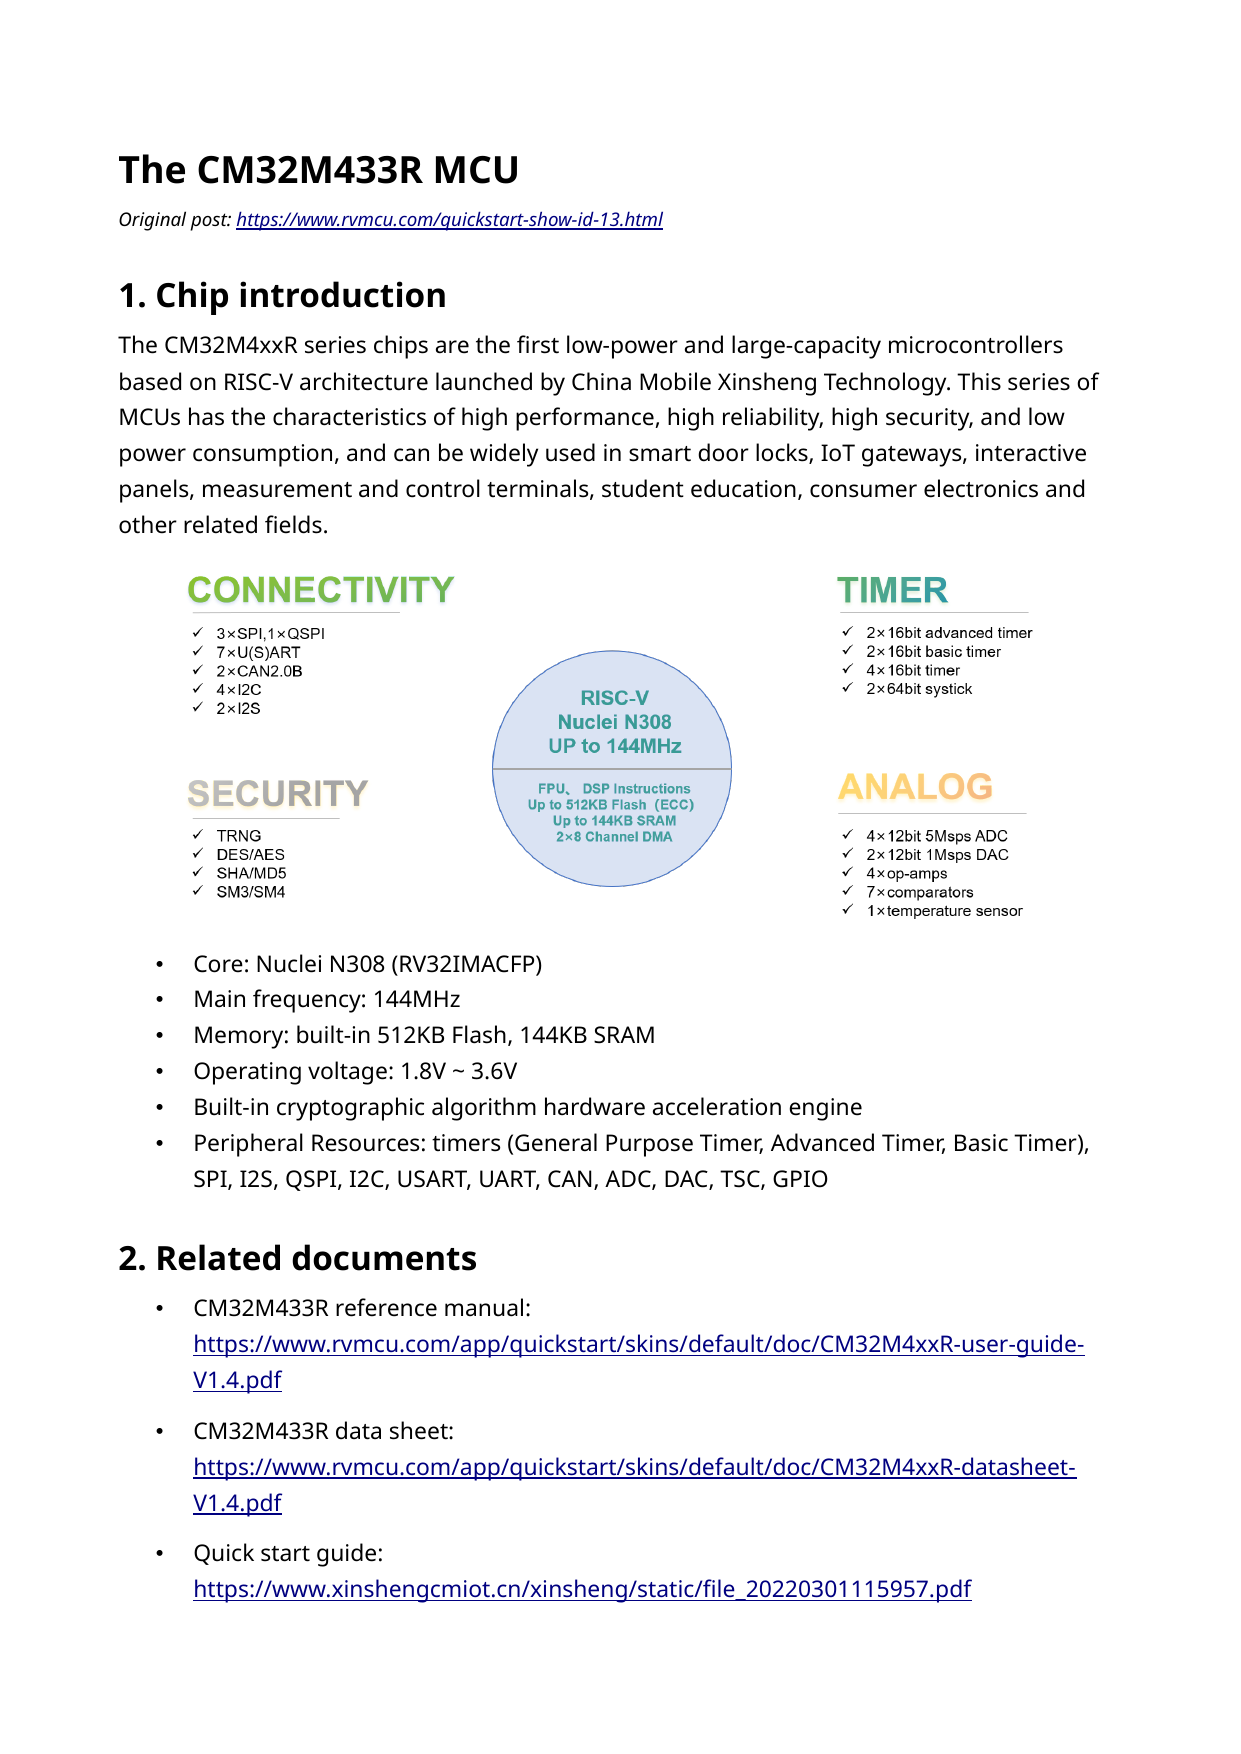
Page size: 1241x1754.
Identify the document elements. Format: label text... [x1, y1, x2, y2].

list Quick start guide: https://www.xinshengcmiot.cn/xinsheng/static/file_20220301115957.pdf [156, 1537, 1122, 1604]
picture [177, 559, 1063, 929]
list Peripheral Resources: timers (General Purpose Timer, Advanced Timer, Basic Timer), SPI, I2S, QSPI, I2C, USART, UART, CAN, ADC, DAC, TSC, GPIO [156, 1127, 1122, 1194]
list Operating voltage: 1.8V ~ 3.6V [156, 1055, 1122, 1087]
text Original post: https://www.rvmcu.com/quickstart-show-id-13.html [118, 207, 1122, 232]
list CM32M433R data sheet: https://www.rvmcu.com/app/quickstart/skins/default/doc/CM32M4xxR-datasheet-V1.4.pdf [156, 1415, 1122, 1518]
subtitle The CM32M433R MCU [118, 143, 1122, 194]
text The CM32M4xxR series chips are the first low-power and large-capacity microcontrollers based on RISC-V architecture launched by China Mobile Xinsheng Technology. This series of MCUs has the characteristics of high performance, high reliability, high security, and low power consumption, and can be widely used in smart door locks, IoT gateways, interactive panels, measurement and control terminals, student education, consumer electronics and other related fields. [118, 329, 1122, 540]
list Memory: built-in 512KB Flash, 144KB SRAM [156, 1019, 1122, 1051]
subtitle 2. Related documents [118, 1234, 1122, 1280]
list Core: Nuclei N308 (RV32IMACFP) [156, 947, 1122, 979]
list Built-in cryptographic algorithm hardware acceleration engine [156, 1091, 1122, 1122]
subtitle 1. Chip introduction [118, 272, 1122, 317]
list CM32M433R reference manual: https://www.rvmcu.com/app/quickstart/skins/default/doc/CM32M4xxR-user-guide-V1.4.pdf [156, 1292, 1122, 1396]
list Main frequency: 144MHz [156, 983, 1122, 1015]
